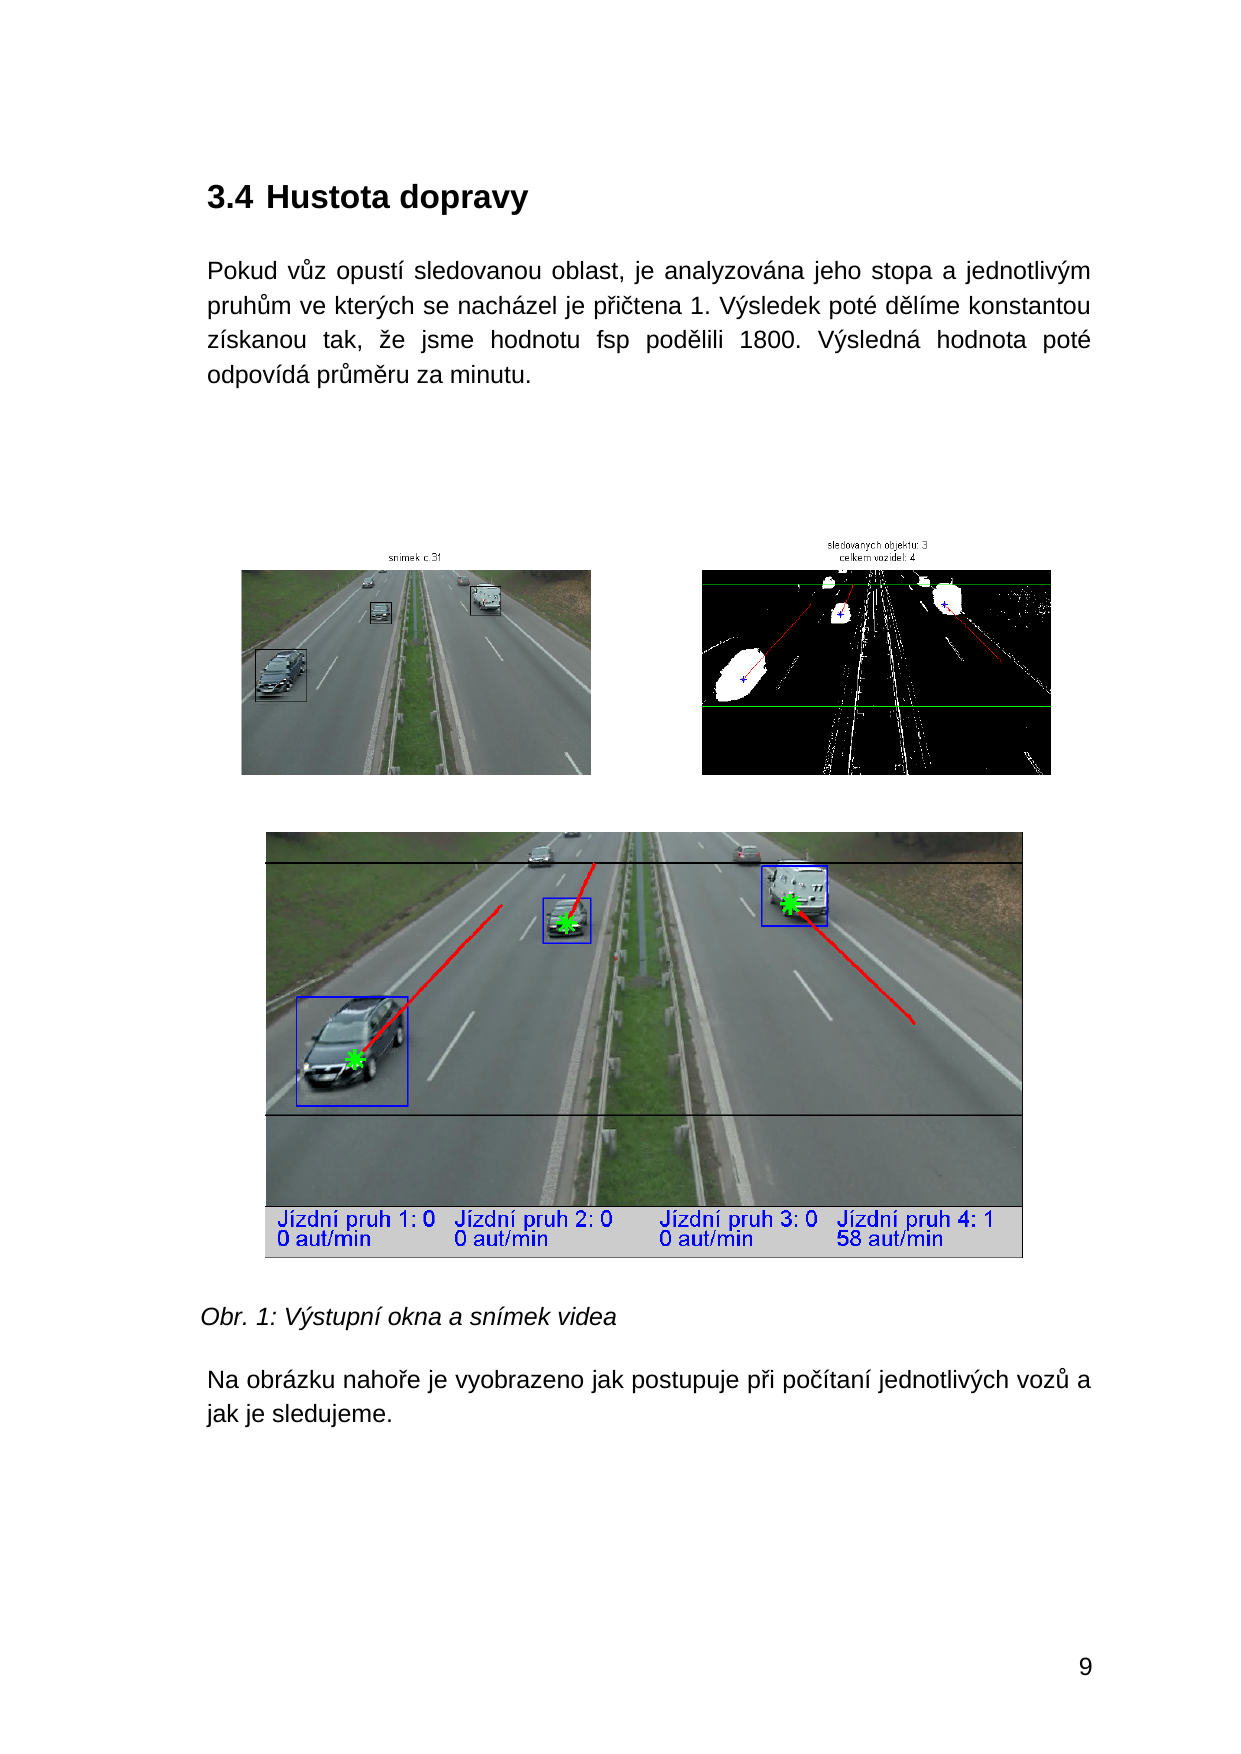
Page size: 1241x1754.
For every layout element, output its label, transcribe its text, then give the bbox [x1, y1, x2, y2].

text Na obrázku nahoře je vyobrazeno jak postupuje při počítaní jednotlivých vozů a jak je sledujeme. [207, 1365, 1092, 1428]
text Obr. 1: Výstupní okna a snímek videa [200, 1302, 1086, 1330]
subtitle Hustota dopravy [207, 177, 1092, 216]
text Pokud vůz opustí sledovanou oblast, je analyzována jeho stopa a jednotlivým pruhům ve kterých se nacházel je přičtena 1. Výsledek poté dělíme konstantou získanou tak, že jsme hodnotu fsp podělili 1800. Výsledná hodnota poté odpovídá průměru za minutu. [207, 256, 1092, 388]
picture [105, 404, 1150, 1302]
